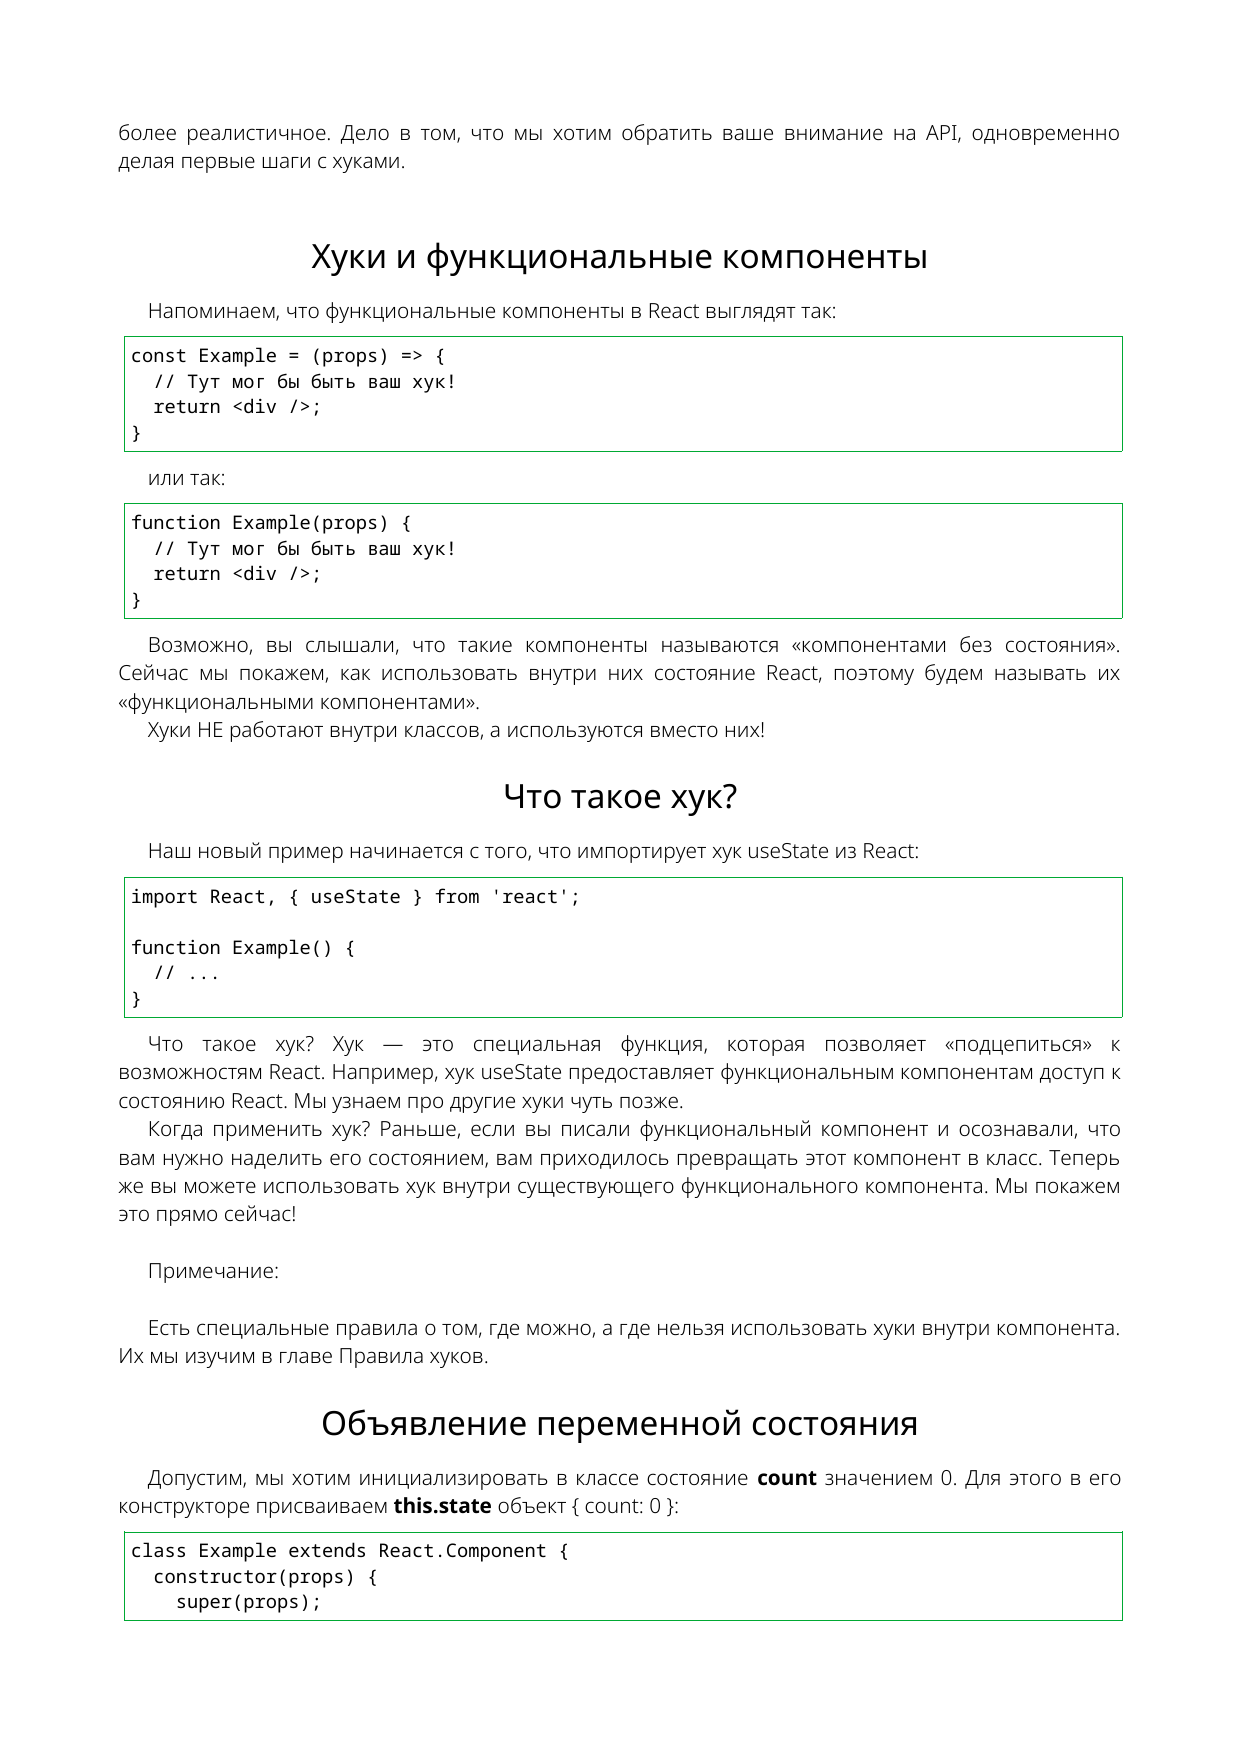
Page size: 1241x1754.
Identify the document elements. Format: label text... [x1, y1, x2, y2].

text class Example extends React.Component { [125, 1533, 1122, 1557]
text const Example = (props) => { [125, 337, 1122, 362]
subtitle Что такое хук? [118, 773, 1122, 819]
text Наш новый пример начинается с того, что импортирует хук useState из React: [118, 836, 1122, 865]
text return <div />; [125, 387, 1122, 413]
text Допустим, мы хотим инициализировать в классе состояние count значением 0. Для этого в его конструкторе присваиваем this.state объект { count: 0 }: [118, 1463, 1122, 1519]
text super(props); [125, 1582, 1122, 1620]
text // Тут мог бы быть ваш хук! [125, 362, 1122, 387]
subtitle Объявление переменной состояния [118, 1399, 1122, 1445]
text Напоминаем, что функциональные компоненты в React выглядят так: [118, 296, 1122, 324]
text или так: [118, 463, 1122, 491]
text } [125, 413, 1122, 451]
text import React, { useState } from 'react'; [125, 878, 1122, 908]
text Когда применить хук? Раньше, если вы писали функциональный компонент и осознавали, что вам нужно наделить его состоянием, вам приходилось превращать этот компонент в класс. Теперь же вы можете использовать хук внутри существующего функционального компонента. Мы покажем это прямо сейчас! [118, 1114, 1122, 1228]
subtitle Хуки и функциональные компоненты [118, 233, 1122, 278]
text constructor(props) { [125, 1557, 1122, 1582]
text // ... [125, 953, 1122, 979]
text Есть специальные правила о том, где можно, а где нельзя использовать хуки внутри компонента. Их мы изучим в главе Правила хуков. [118, 1313, 1122, 1370]
text Хуки НЕ работают внутри классов, а используются вместо них! [118, 715, 1122, 744]
text Примечание: [118, 1256, 1122, 1285]
text Что такое хук? Хук — это специальная функция, которая позволяет «подцепиться» к возможностям React. Например, хук useState предоставляет функциональным компонентам доступ к состоянию React. Мы узнаем про другие хуки чуть позже. [118, 1029, 1122, 1114]
text return <div />; [125, 554, 1122, 580]
text function Example() { [125, 928, 1122, 953]
text // Тут мог бы быть ваш хук! [125, 529, 1122, 554]
text function Example(props) { [125, 504, 1122, 529]
text более реалистичное. Дело в том, что мы хотим обратить ваше внимание на API, одновременно делая первые шаги с хуками. [118, 118, 1122, 175]
text Возможно, вы слышали, что такие компоненты называются «компонентами без состояния». Сейчас мы покажем, как использовать внутри них состояние React, поэтому будем называть их «функциональными компонентами». [118, 630, 1122, 715]
text } [125, 580, 1122, 618]
text } [125, 979, 1122, 1017]
